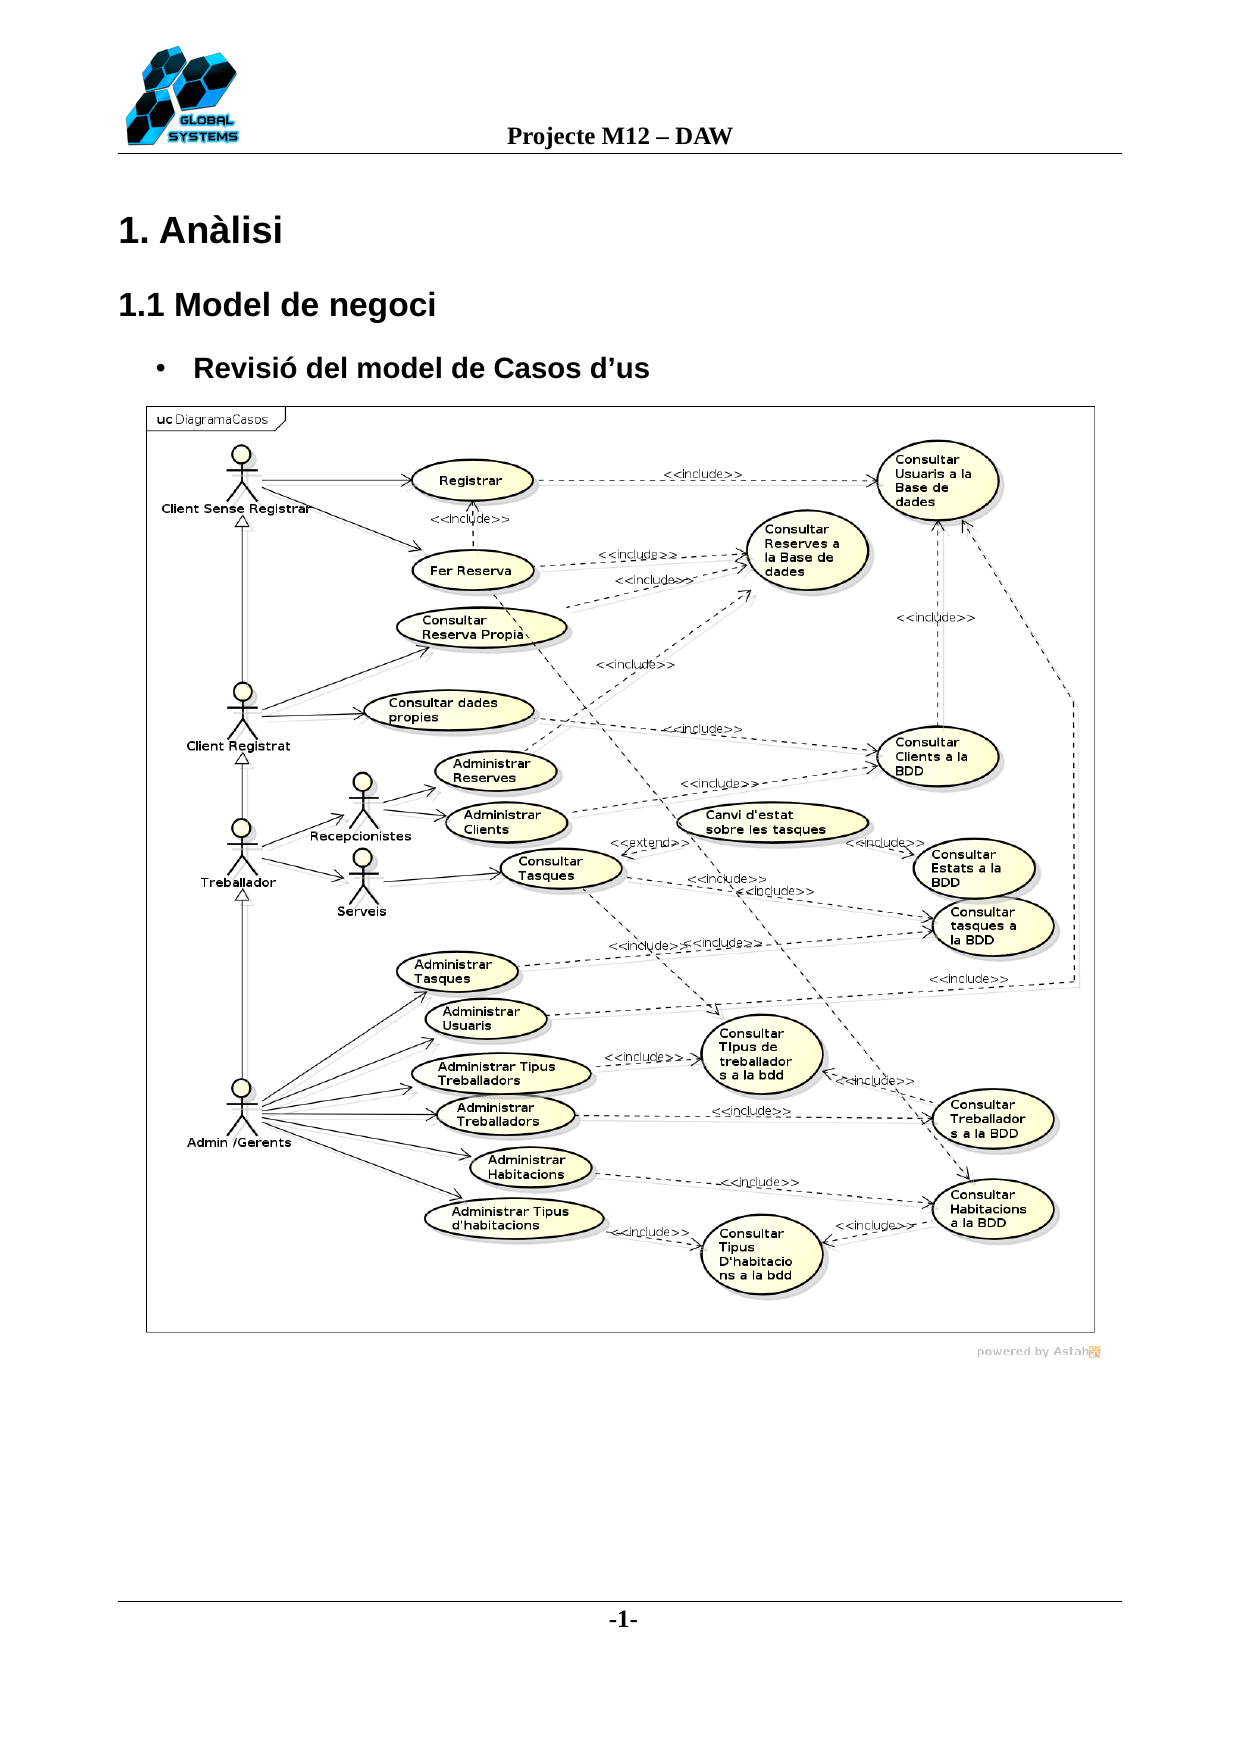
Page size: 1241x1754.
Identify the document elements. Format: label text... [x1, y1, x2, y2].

picture [121, 20, 244, 165]
subtitle Revisió del model de Casos d’us [156, 351, 1122, 384]
subtitle 1. Anàlisi [118, 208, 1122, 252]
subtitle 1.1 Model de negoci [118, 285, 1122, 324]
picture [136, 397, 1104, 1361]
